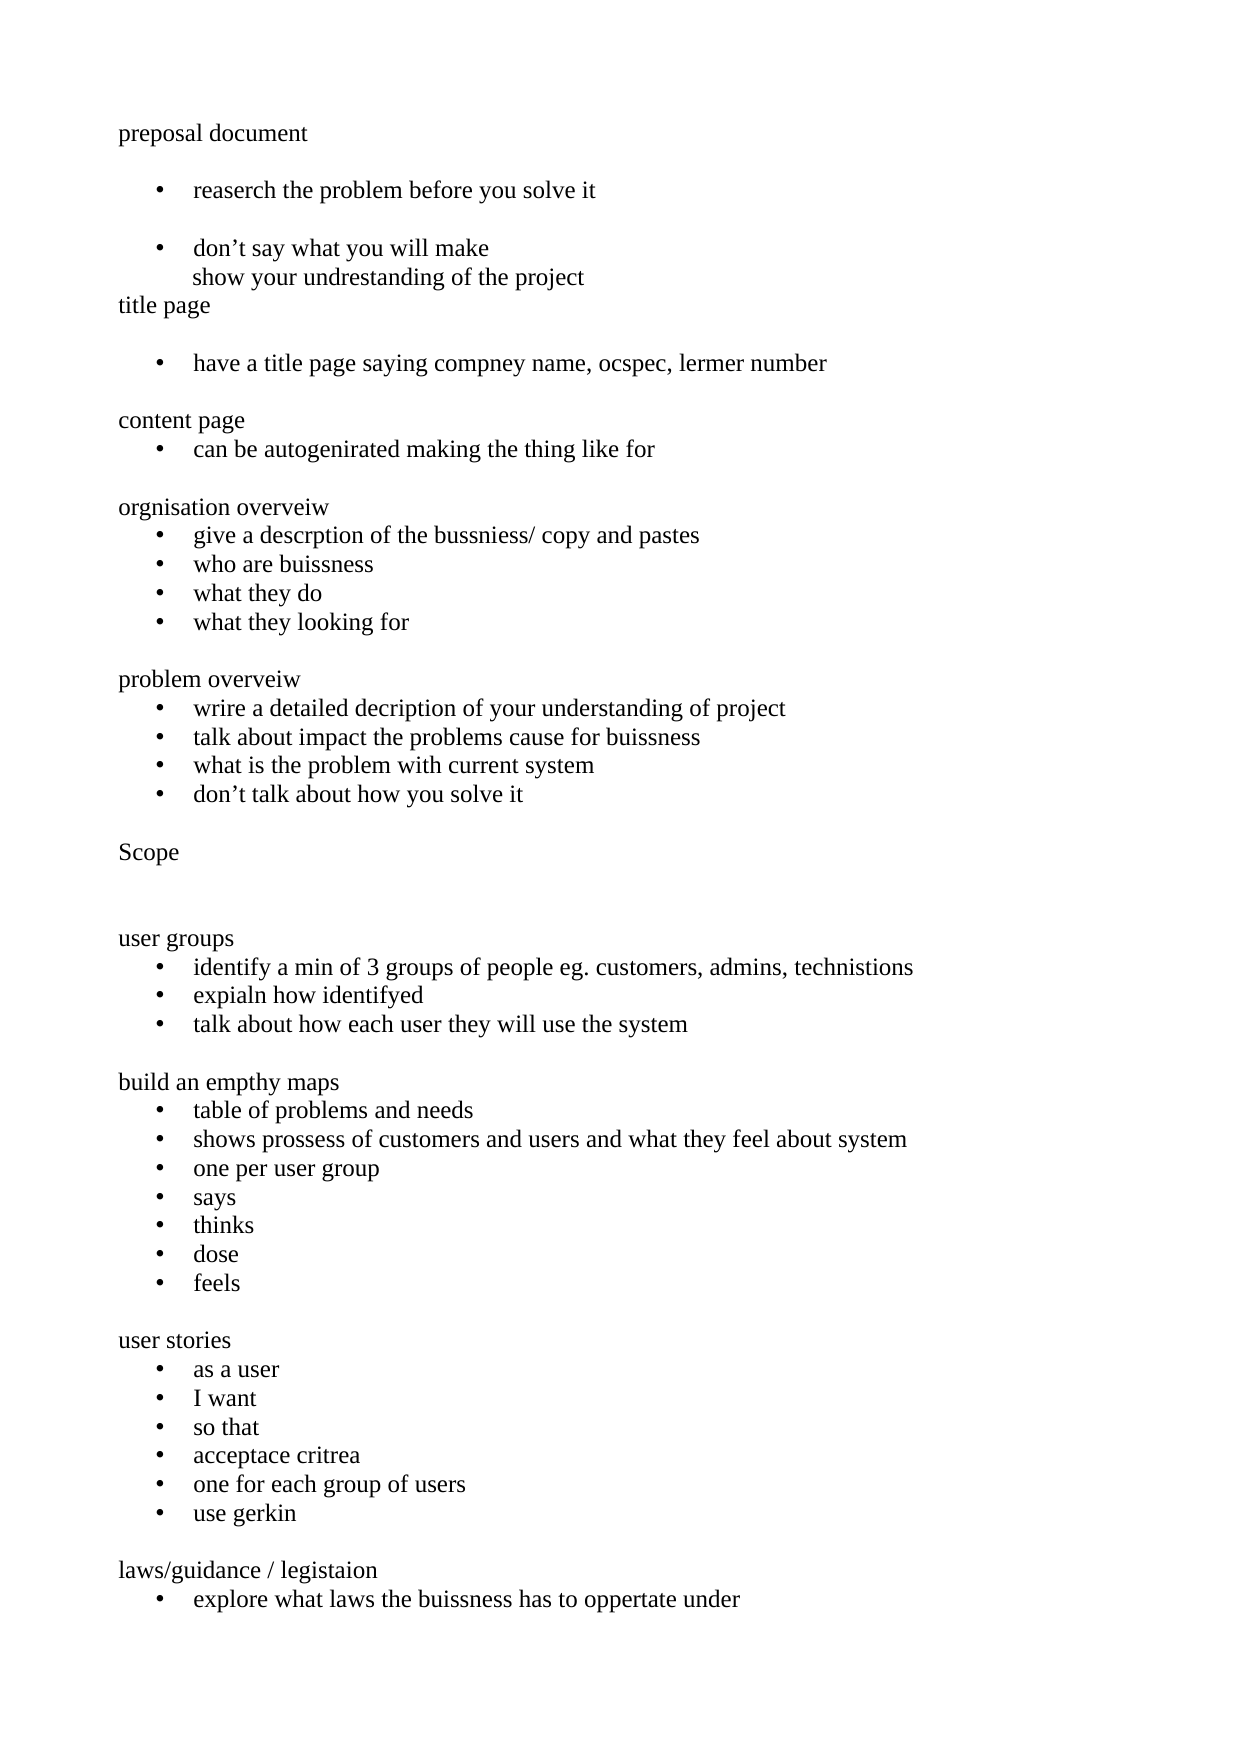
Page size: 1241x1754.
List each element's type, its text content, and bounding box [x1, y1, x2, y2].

list I want [156, 1383, 1122, 1412]
list as a user [156, 1354, 1122, 1383]
list reaserch the problem before you solve it [156, 176, 1122, 204]
list don’t say what you will make [156, 233, 1122, 262]
text orgnisation overveiw [118, 492, 1122, 521]
list use gerkin [156, 1498, 1122, 1527]
list explore what laws the buissness has to oppertate under [156, 1584, 1122, 1613]
list so that [156, 1412, 1122, 1441]
list identify a min of 3 groups of people eg. customers, admins, technistions [156, 952, 1122, 981]
text laws/guidance / legistaion [118, 1556, 1122, 1584]
text show your undrestanding of the project [118, 262, 1122, 291]
list what is the problem with current system [156, 751, 1122, 779]
text preposal document [118, 118, 1122, 147]
text build an empthy maps [118, 1067, 1122, 1096]
list what they do [156, 578, 1122, 607]
text content page [118, 406, 1122, 434]
list says [156, 1182, 1122, 1211]
list can be autogenirated making the thing like for [156, 434, 1122, 463]
list feels [156, 1268, 1122, 1297]
text title page [118, 291, 1122, 319]
text user groups [118, 923, 1122, 952]
text problem overveiw [118, 664, 1122, 693]
list table of problems and needs [156, 1096, 1122, 1124]
list talk about impact the problems cause for buissness [156, 722, 1122, 751]
list acceptace critrea [156, 1441, 1122, 1469]
list thinks [156, 1211, 1122, 1239]
list don’t talk about how you solve it [156, 779, 1122, 808]
list one for each group of users [156, 1469, 1122, 1498]
text Scope [118, 837, 1122, 866]
list give a descrption of the bussniess/ copy and pastes [156, 521, 1122, 549]
list dose [156, 1239, 1122, 1268]
list who are buissness [156, 549, 1122, 578]
list shows prossess of customers and users and what they feel about system [156, 1124, 1122, 1153]
text user stories [118, 1326, 1122, 1354]
list have a title page saying compney name, ocspec, lermer number [156, 348, 1122, 377]
list expialn how identifyed [156, 981, 1122, 1009]
list wrire a detailed decription of your understanding of project [156, 693, 1122, 722]
list one per user group [156, 1153, 1122, 1182]
list what they looking for [156, 607, 1122, 636]
list talk about how each user they will use the system [156, 1009, 1122, 1038]
